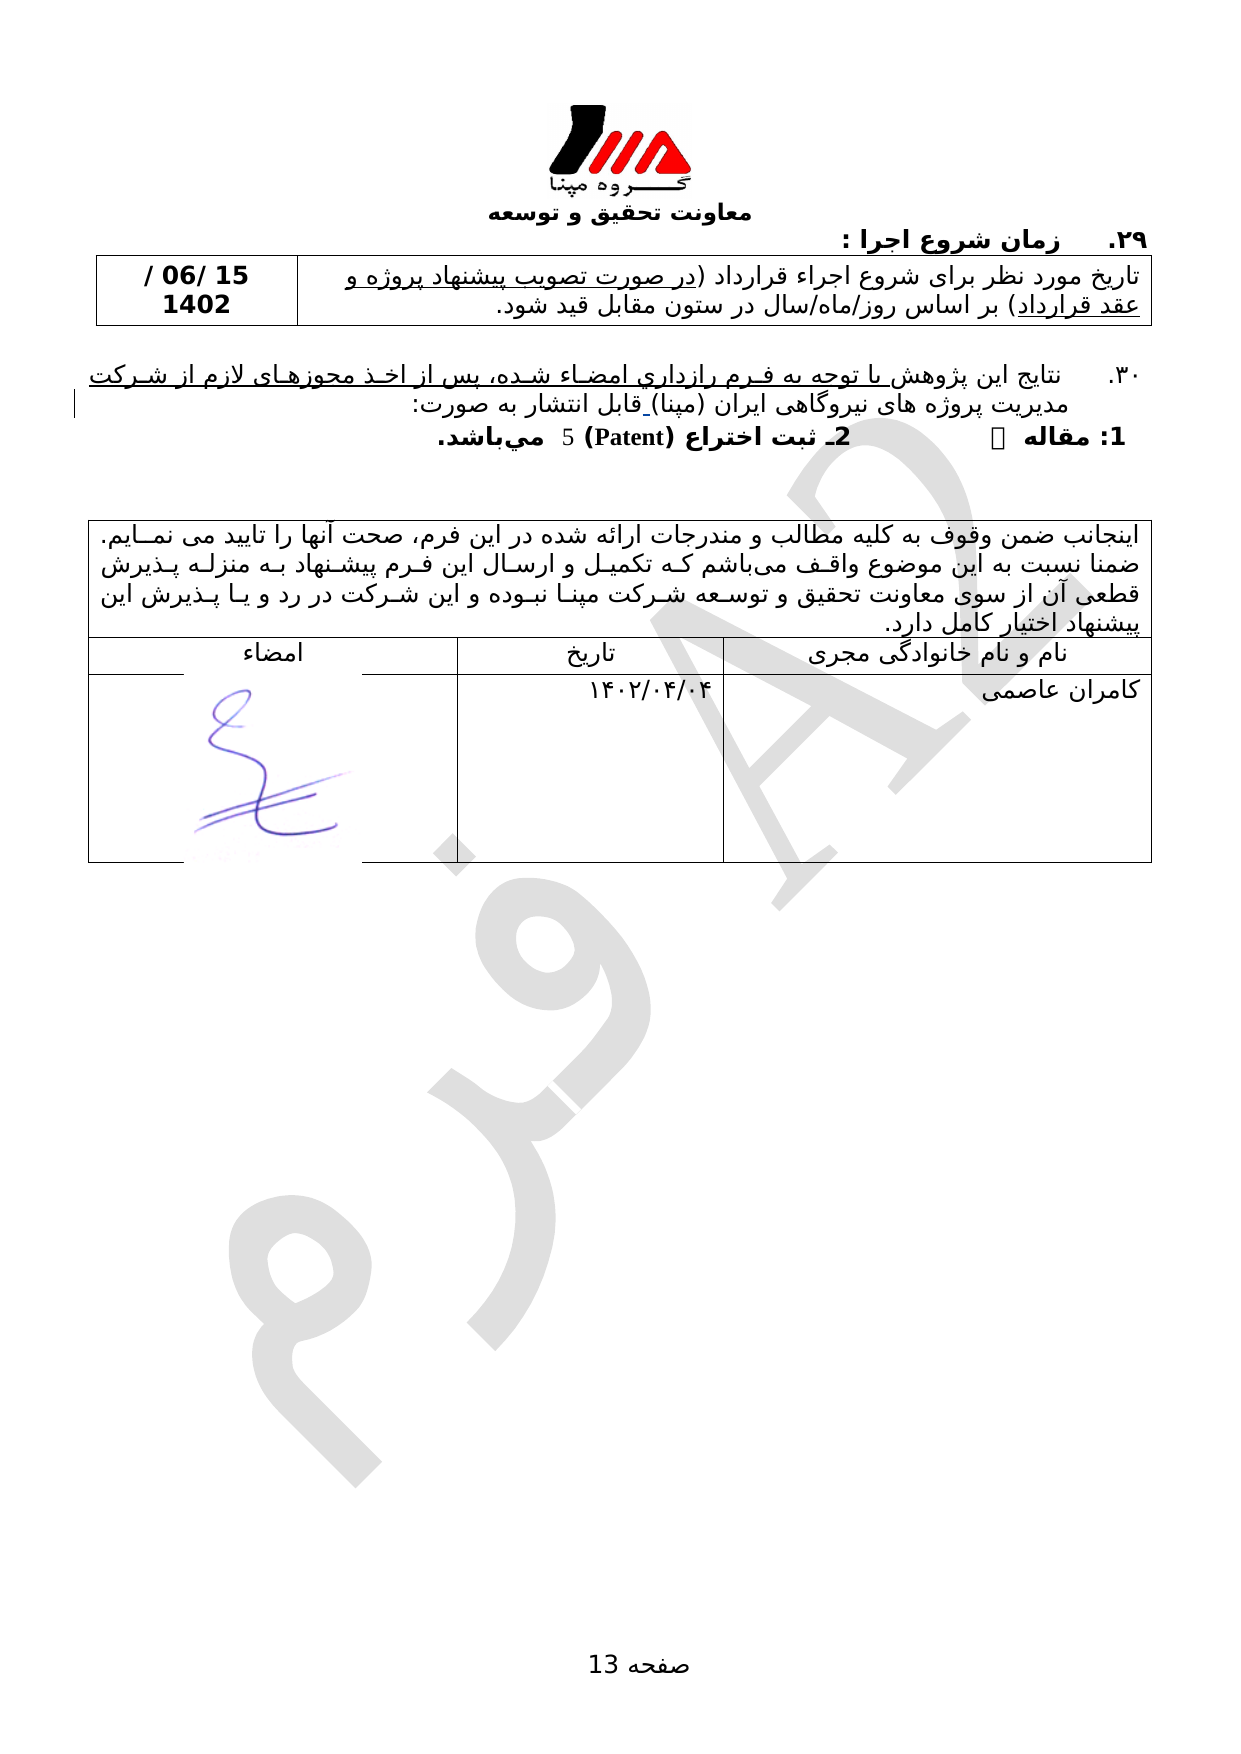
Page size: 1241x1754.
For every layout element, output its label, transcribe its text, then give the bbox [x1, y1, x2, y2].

table_cell کامران عاصمی [724, 675, 1151, 862]
table_cell ۱۴۰۲/۰۴/۰۴ [458, 675, 723, 862]
table_header 15 /06 / 1402 [97, 256, 297, 325]
table_cell تاريخ [458, 638, 723, 674]
table_cell [89, 675, 183, 862]
table_header تاریخ مورد نظر برای شروع اجراء قرارداد (در صورت تصویب پیشنهاد پروژه و عقد قرارداد) بر اساس روز/ماه/سال در ستون مقابل قید شود. [298, 256, 1151, 325]
list زمان شروع اجرا : [89, 226, 1107, 255]
table_header اينجانب ضمن وقوف به کلیه مطالب و مندرجات ارائه شده در این فرم، صحت آنها را تایید می نمایم. ضمنا نسبت به این موضوع واقف می‌باشم که تکمیل و ارسال این فرم پیشنهاد به منزله پذیرش قطعی آن از سوی معاونت تحقیق و توسعه شرکت مپنا نبوده و این شرکت در رد و یا پذیرش این پیشنهاد اختیار کامل دارد. [89, 521, 1151, 637]
picture [547, 103, 693, 199]
table_cell امضاء [89, 638, 457, 674]
table_cell نام و نام خانوادگی مجری [724, 638, 1151, 674]
table_cell [362, 675, 457, 862]
list نتايج اين پژوهش با توجه به فرم رازداري امضاء شده، پس از اخذ مجوزهای لازم از شركت مديريت پروژه های نيروگاهی ايران (مپنا) قابل انتشار به صورت: [89, 360, 1107, 418]
text 1: مقاله  2ـ ثبت اختراع (Patent)  مي‌باشد. [89, 418, 1143, 452]
